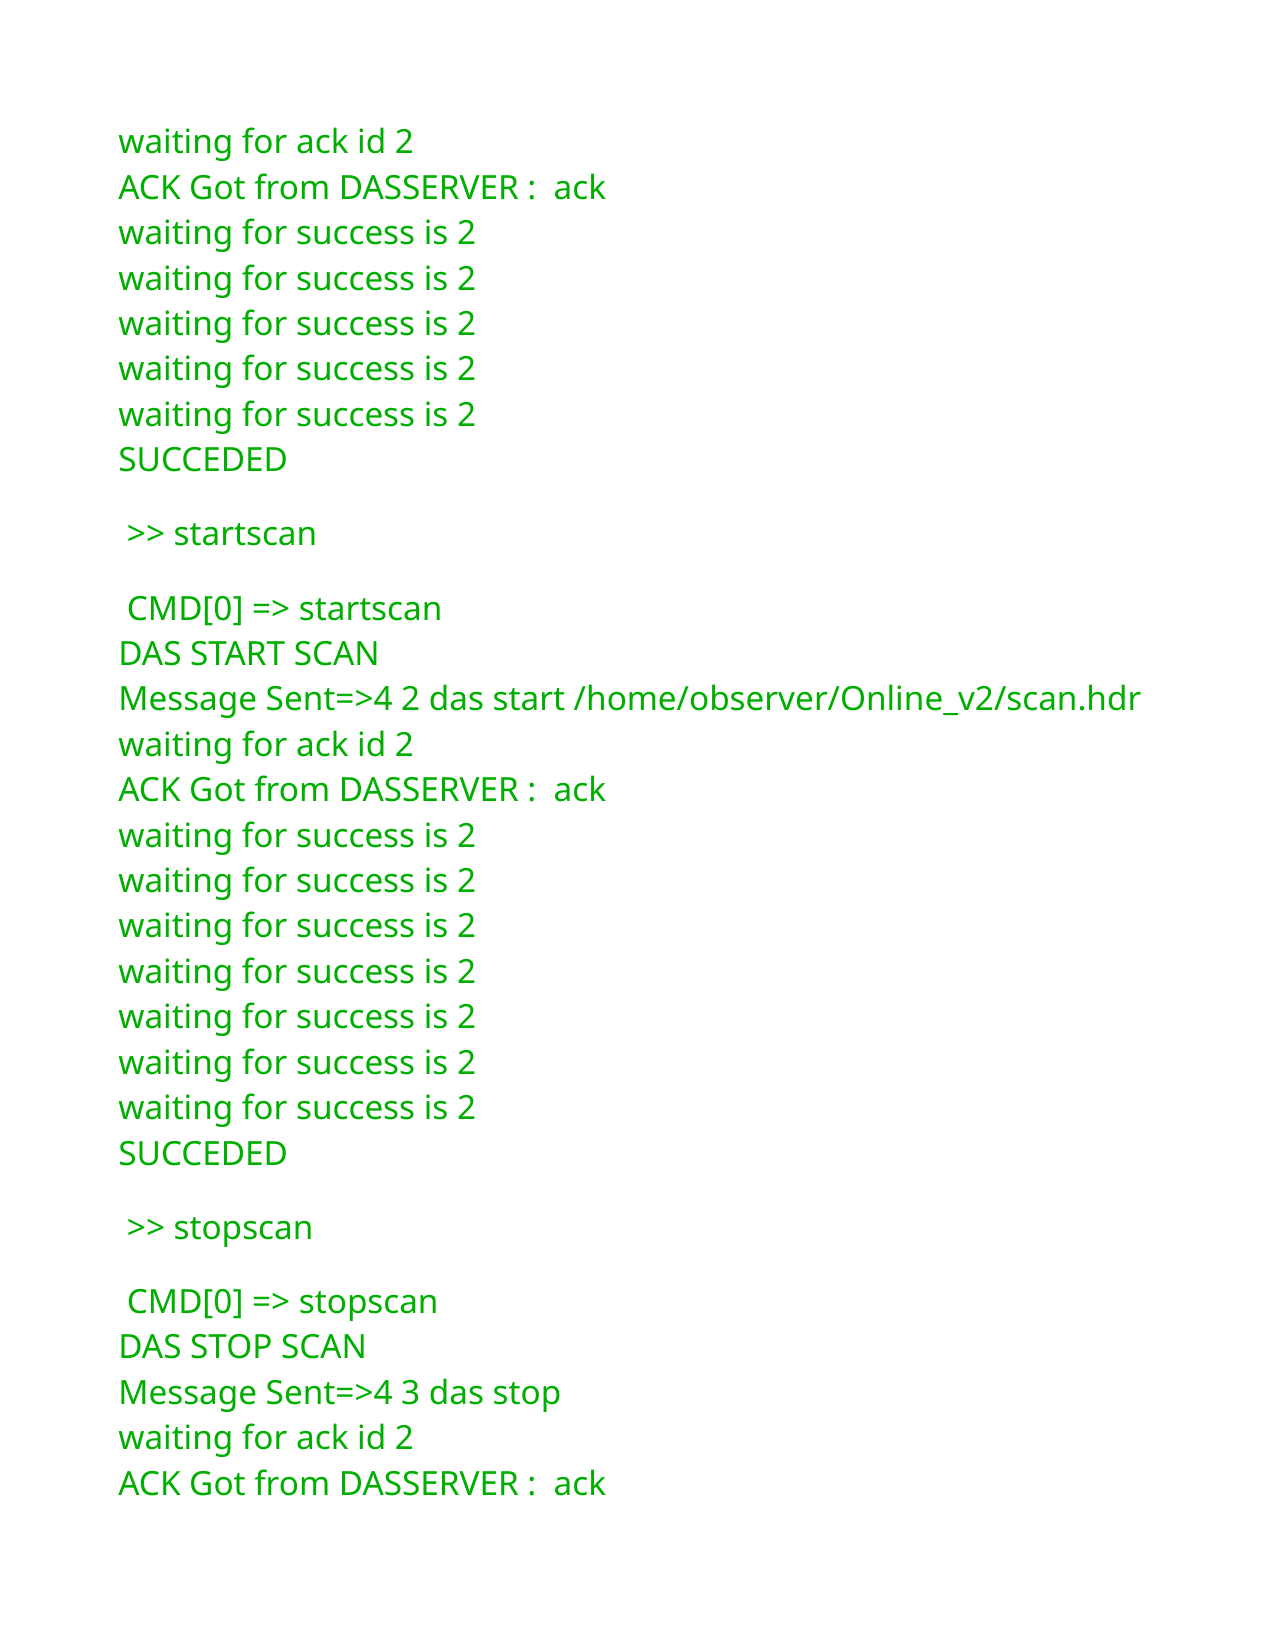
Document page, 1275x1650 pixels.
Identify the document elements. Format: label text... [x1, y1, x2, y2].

text waiting for success is 2 [118, 1038, 1157, 1084]
text waiting for success is 2 [118, 209, 1157, 254]
text SUCCEDED [118, 436, 1157, 481]
text DAS STOP SCAN [118, 1323, 1157, 1368]
text ACK Got from DASSERVER : ack [118, 163, 1157, 209]
text waiting for success is 2 [118, 857, 1157, 902]
text Message Sent=>4 3 das stop [118, 1368, 1157, 1414]
text waiting for ack id 2 [118, 1414, 1157, 1459]
text >> stopscan [118, 1203, 1157, 1249]
text waiting for success is 2 [118, 948, 1157, 993]
text ACK Got from DASSERVER : ack [118, 1459, 1157, 1505]
text waiting for success is 2 [118, 345, 1157, 391]
text CMD[0] => startscan [118, 584, 1157, 630]
text waiting for success is 2 [118, 1084, 1157, 1129]
text SUCCEDED [118, 1129, 1157, 1175]
text waiting for success is 2 [118, 254, 1157, 300]
text waiting for success is 2 [118, 391, 1157, 436]
text ACK Got from DASSERVER : ack [118, 766, 1157, 811]
text waiting for success is 2 [118, 300, 1157, 345]
text >> startscan [118, 510, 1157, 556]
text waiting for ack id 2 [118, 721, 1157, 766]
text waiting for ack id 2 [118, 118, 1157, 163]
text waiting for success is 2 [118, 902, 1157, 948]
text CMD[0] => stopscan [118, 1278, 1157, 1323]
text waiting for success is 2 [118, 811, 1157, 857]
text DAS START SCAN [118, 630, 1157, 675]
text waiting for success is 2 [118, 993, 1157, 1038]
text Message Sent=>4 2 das start /home/observer/Online_v2/scan.hdr [118, 675, 1157, 721]
